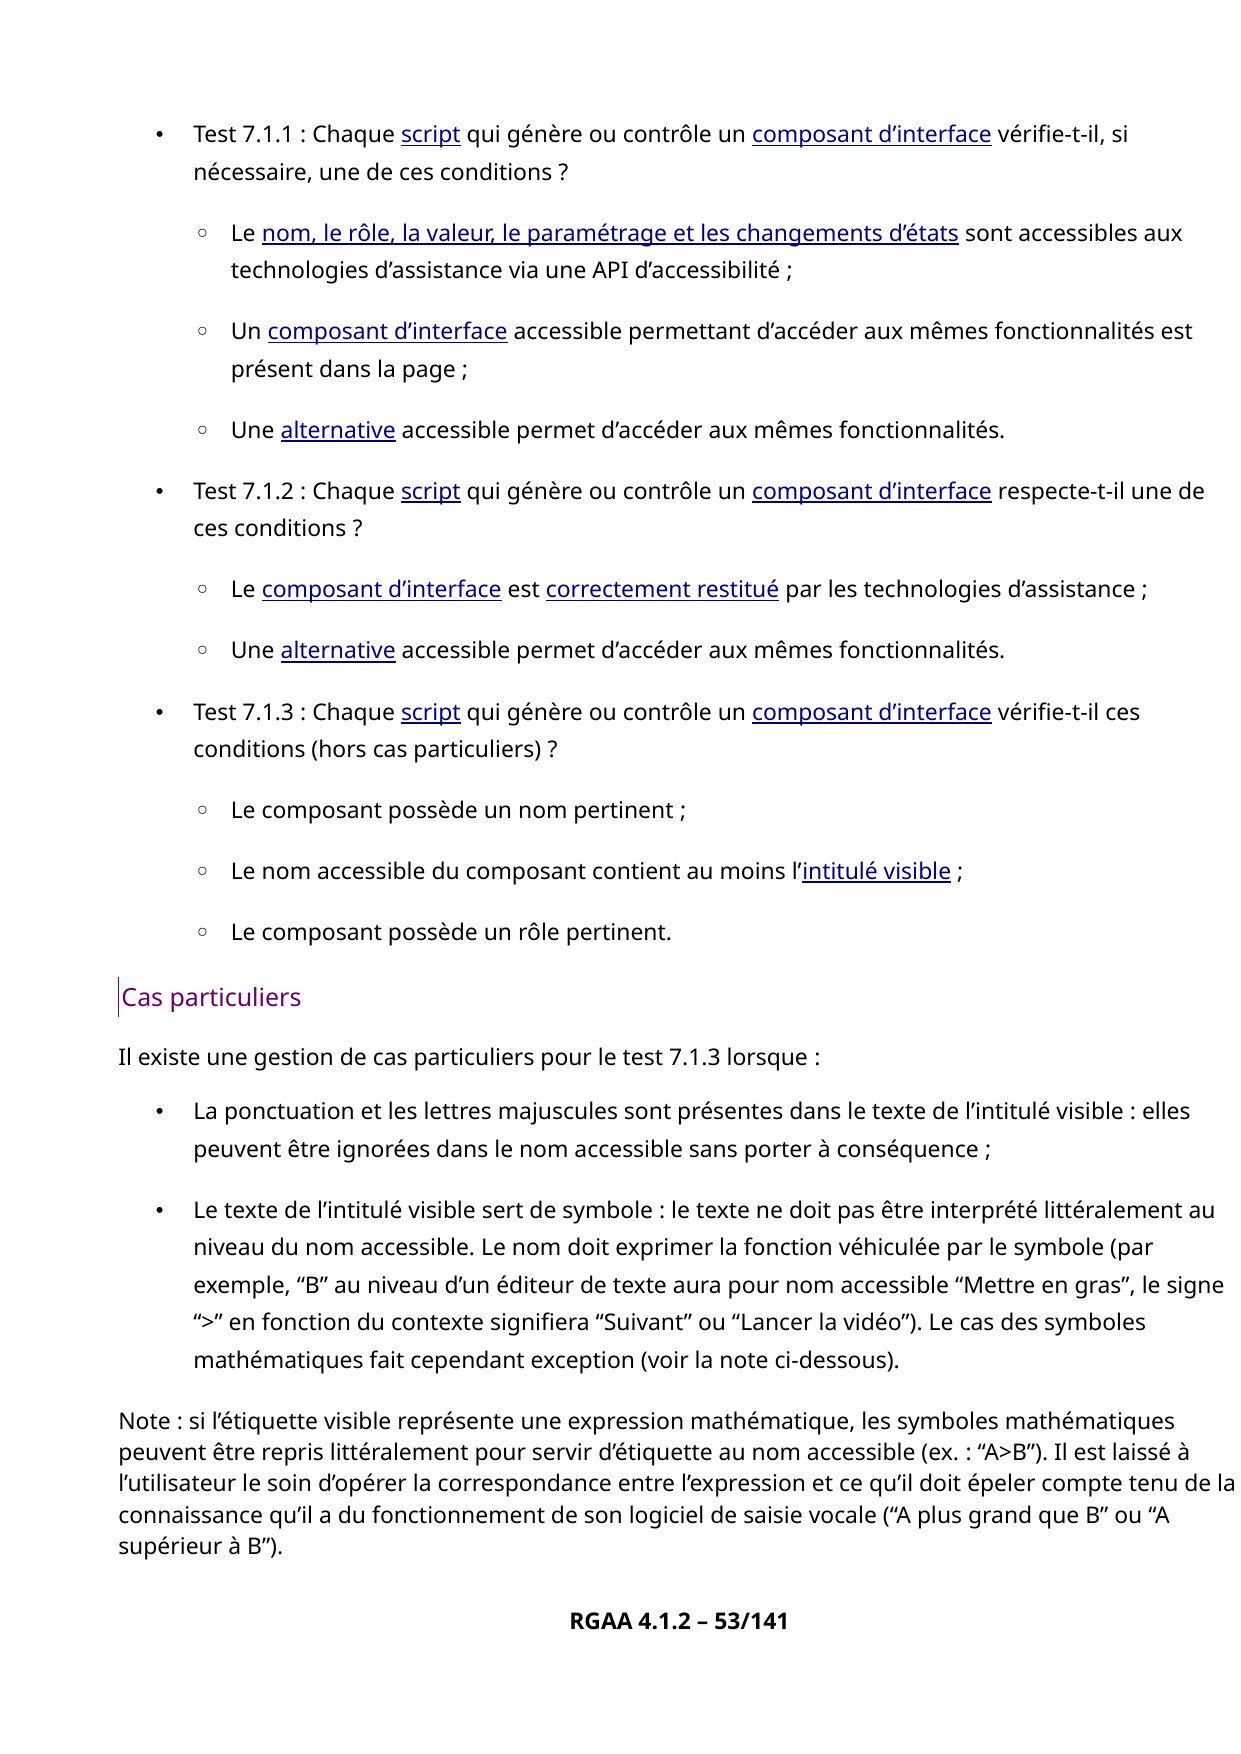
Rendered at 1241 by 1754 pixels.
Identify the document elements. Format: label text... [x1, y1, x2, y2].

list Le composant possède un nom pertinent ; [193, 794, 1240, 825]
subtitle Cas particuliers [119, 977, 1240, 1017]
text Il existe une gestion de cas particuliers pour le test 7.1.3 lorsque : [118, 1041, 1240, 1072]
list Le composant possède un rôle pertinent. [193, 916, 1240, 947]
list Le composant d’interface est correctement restitué par les technologies d’assistance ; [193, 573, 1240, 604]
list Test 7.1.2 : Chaque script qui génère ou contrôle un composant d’interface respecte-t-il une de ces conditions ? [156, 475, 1240, 543]
list Un composant d’interface accessible permettant d’accéder aux mêmes fonctionnalités est présent dans la page ; [193, 315, 1240, 384]
list Une alternative accessible permet d’accéder aux mêmes fonctionnalités. [193, 414, 1240, 445]
text Note : si l’étiquette visible représente une expression mathématique, les symboles mathématiques peuvent être repris littéralement pour servir d’étiquette au nom accessible (ex. : “A>B”). Il est laissé à l’utilisateur le soin d’opérer la correspondance entre l’expression et ce qu’il doit épeler compte tenu de la connaissance qu’il a du fonctionnement de son logiciel de saisie vocale (“A plus grand que B” ou “A supérieur à B”). [118, 1405, 1240, 1561]
list Le texte de l’intitulé visible sert de symbole : le texte ne doit pas être interprété littéralement au niveau du nom accessible. Le nom doit exprimer la fonction véhiculée par le symbole (par exemple, “B” au niveau d’un éditeur de texte aura pour nom accessible “Mettre en gras”, le signe “>” en fonction du contexte signifiera “Suivant” ou “Lancer la vidéo”). Le cas des symboles mathématiques fait cependant exception (voir la note ci-dessous). [156, 1194, 1240, 1375]
list La ponctuation et les lettres majuscules sont présentes dans le texte de l’intitulé visible : elles peuvent être ignorées dans le nom accessible sans porter à conséquence ; [156, 1095, 1240, 1164]
list Le nom, le rôle, la valeur, le paramétrage et les changements d’états sont accessibles aux technologies d’assistance via une API d’accessibilité ; [193, 217, 1240, 285]
list Test 7.1.1 : Chaque script qui génère ou contrôle un composant d’interface vérifie-t-il, si nécessaire, une de ces conditions ? [156, 118, 1240, 187]
list Test 7.1.3 : Chaque script qui génère ou contrôle un composant d’interface vérifie-t-il ces conditions (hors cas particuliers) ? [156, 695, 1240, 764]
list Le nom accessible du composant contient au moins l’intitulé visible ; [193, 855, 1240, 886]
list Une alternative accessible permet d’accéder aux mêmes fonctionnalités. [193, 634, 1240, 666]
